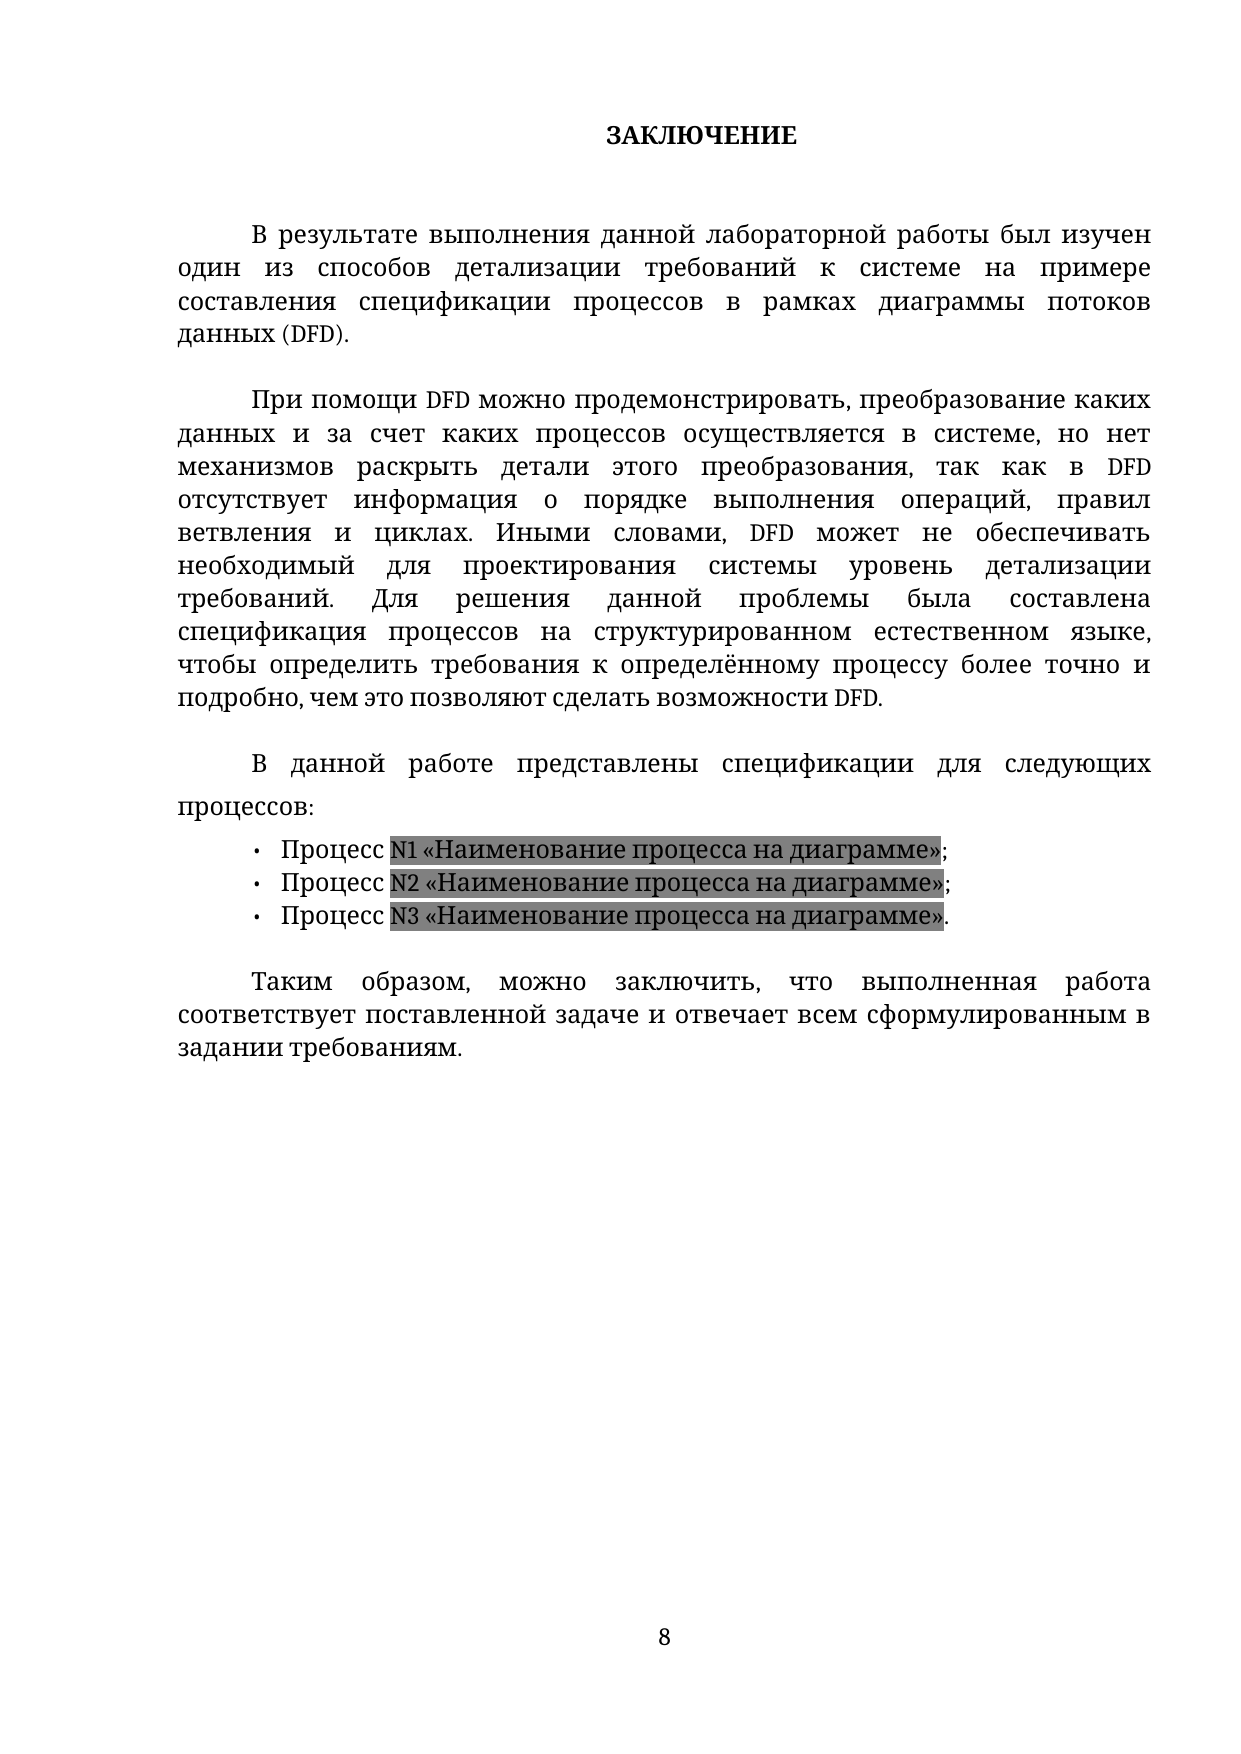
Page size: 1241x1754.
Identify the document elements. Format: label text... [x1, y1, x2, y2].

list Процесс N3 «Наименование процесса на диаграмме». [251, 902, 1152, 931]
text При помощи DFD можно продемонстрировать, преобразование каких данных и за счет каких процессов осуществляется в системе, но нет механизмов раскрыть детали этого преобразования, так как в DFD отсутствует информация о порядке выполнения операций, правил ветвления и циклах. Иными словами, DFD может не обеспечивать необходимый для проектирования системы уровень детализации требований. Для решения данной проблемы была составлена спецификация процессов на структурированном естественном языке, чтобы определить требования к определённому процессу более точно и подробно, чем это позволяют сделать возможности DFD. [177, 386, 1152, 712]
text Таким образом, можно заключить, что выполненная работа соответствует поставленной задаче и отвечает всем сформулированным в задании требованиям. [177, 968, 1152, 1063]
list Процесс N1 «Наименование процесса на диаграмме»; [251, 836, 1152, 865]
text В данной работе представлены спецификации для следующих процессов: [177, 750, 1152, 822]
text ЗАКЛЮЧЕНИЕ [251, 122, 1152, 151]
list Процесс N2 «Наименование процесса на диаграмме»; [251, 869, 1152, 898]
text В результате выполнения данной лабораторной работы был изучен один из способов детализации требований к системе на примере составления спецификации процессов в рамках диаграммы потоков данных (DFD). [177, 221, 1152, 349]
